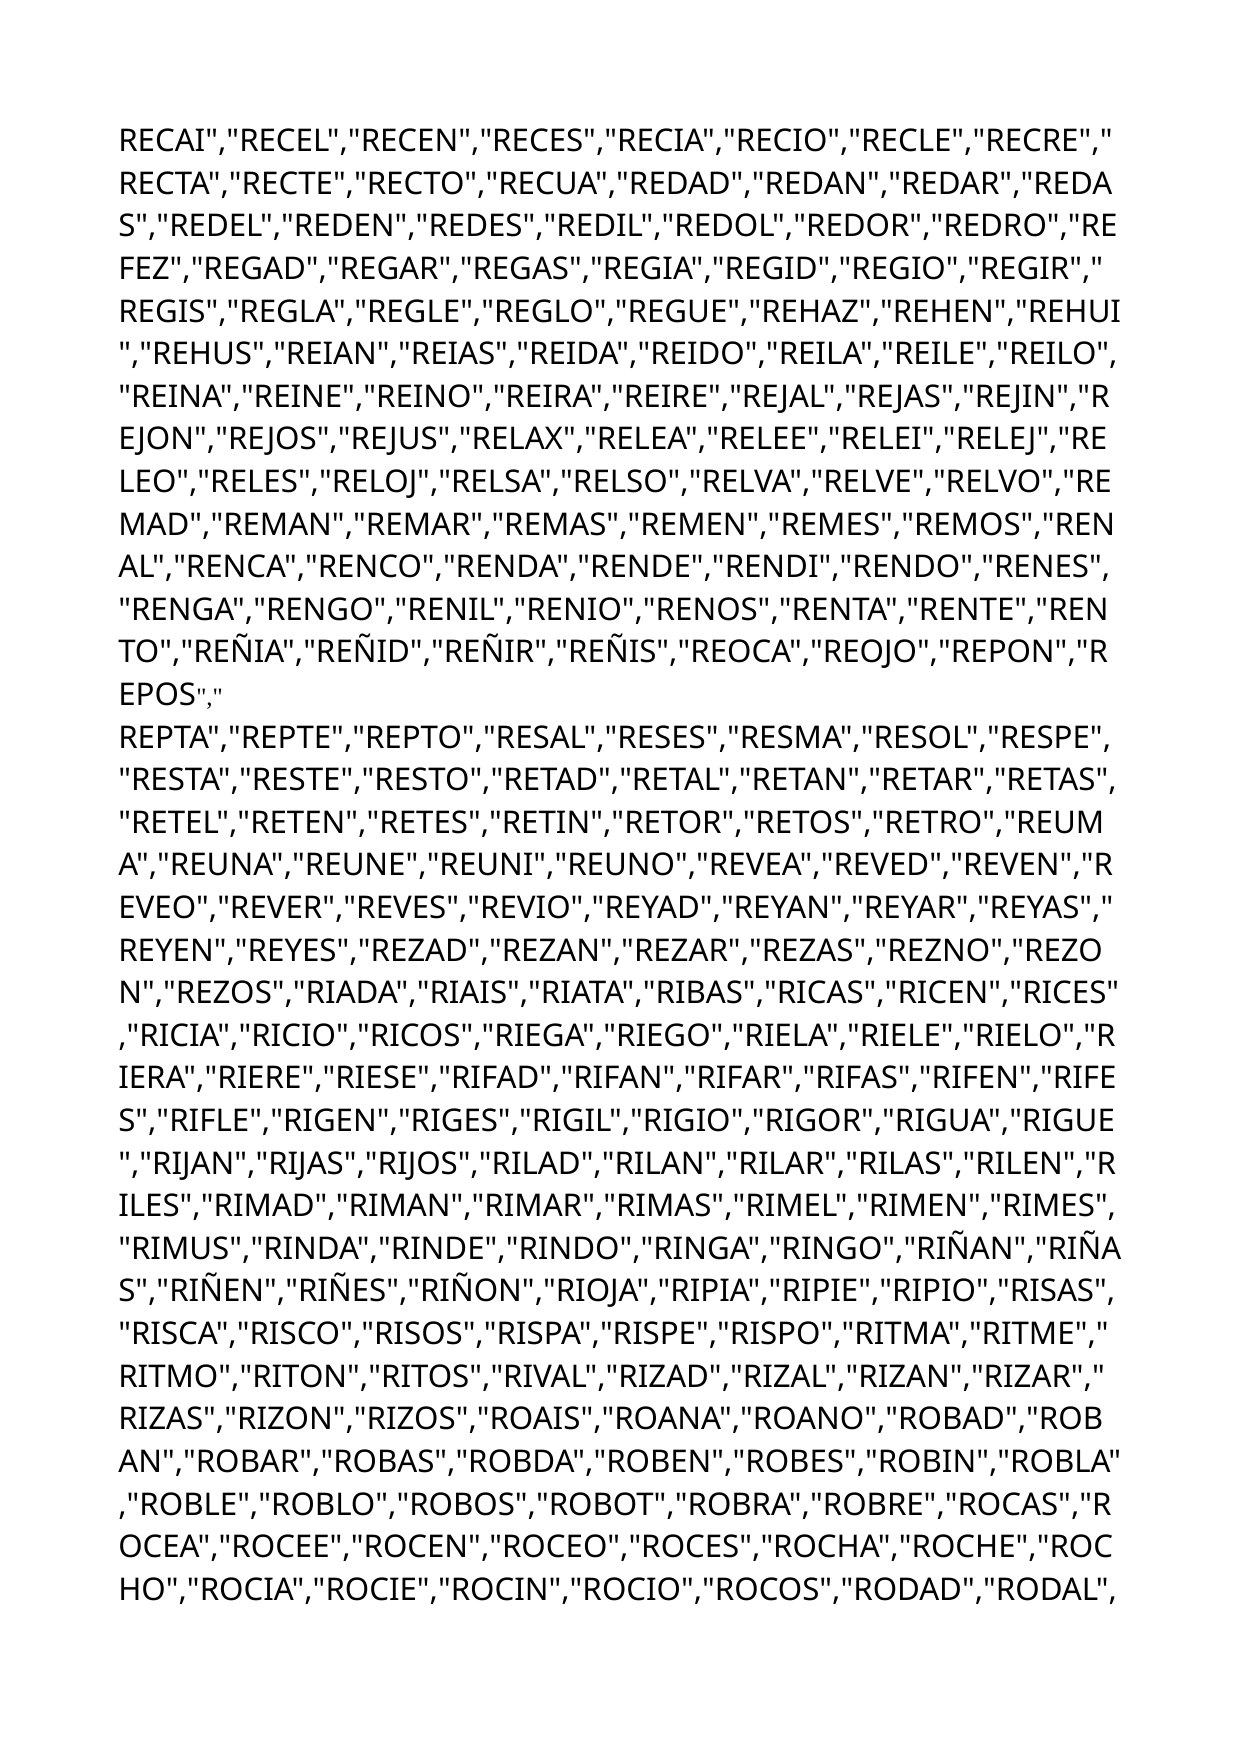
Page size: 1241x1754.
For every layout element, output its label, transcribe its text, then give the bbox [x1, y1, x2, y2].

text REPTA","REPTE","REPTO","RESAL","RESES","RESMA","RESOL","RESPE","RESTA","RESTE","RESTO","RETAD","RETAL","RETAN","RETAR","RETAS","RETEL","RETEN","RETES","RETIN","RETOR","RETOS","RETRO","REUMA","REUNA","REUNE","REUNI","REUNO","REVEA","REVED","REVEN","REVEO","REVER","REVES","REVIO","REYAD","REYAN","REYAR","REYAS","REYEN","REYES","REZAD","REZAN","REZAR","REZAS","REZNO","REZON","REZOS","RIADA","RIAIS","RIATA","RIBAS","RICAS","RICEN","RICES","RICIA","RICIO","RICOS","RIEGA","RIEGO","RIELA","RIELE","RIELO","RIERA","RIERE","RIESE","RIFAD","RIFAN","RIFAR","RIFAS","RIFEN","RIFES","RIFLE","RIGEN","RIGES","RIGIL","RIGIO","RIGOR","RIGUA","RIGUE","RIJAN","RIJAS","RIJOS","RILAD","RILAN","RILAR","RILAS","RILEN","RILES","RIMAD","RIMAN","RIMAR","RIMAS","RIMEL","RIMEN","RIMES","RIMUS","RINDA","RINDE","RINDO","RINGA","RINGO","RIÑAN","RIÑAS","RIÑEN","RIÑES","RIÑON","RIOJA","RIPIA","RIPIE","RIPIO","RISAS","RISCA","RISCO","RISOS","RISPA","RISPE","RISPO","RITMA","RITME","RITMO","RITON","RITOS","RIVAL","RIZAD","RIZAL","RIZAN","RIZAR","RIZAS","RIZON","RIZOS","ROAIS","ROANA","ROANO","ROBAD","ROBAN","ROBAR","ROBAS","ROBDA","ROBEN","ROBES","ROBIN","ROBLA","ROBLE","ROBLO","ROBOS","ROBOT","ROBRA","ROBRE","ROCAS","ROCEA","ROCEE","ROCEN","ROCEO","ROCES","ROCHA","ROCHE","ROCHO","ROCIA","ROCIE","ROCIN","ROCIO","ROCOS","RODAD","RODAL", [118, 714, 1122, 1609]
text RECAI","RECEL","RECEN","RECES","RECIA","RECIO","RECLE","RECRE","RECTA","RECTE","RECTO","RECUA","REDAD","REDAN","REDAR","REDAS","REDEL","REDEN","REDES","REDIL","REDOL","REDOR","REDRO","REFEZ","REGAD","REGAR","REGAS","REGIA","REGID","REGIO","REGIR","REGIS","REGLA","REGLE","REGLO","REGUE","REHAZ","REHEN","REHUI","REHUS","REIAN","REIAS","REIDA","REIDO","REILA","REILE","REILO","REINA","REINE","REINO","REIRA","REIRE","REJAL","REJAS","REJIN","REJON","REJOS","REJUS","RELAX","RELEA","RELEE","RELEI","RELEJ","RELEO","RELES","RELOJ","RELSA","RELSO","RELVA","RELVE","RELVO","REMAD","REMAN","REMAR","REMAS","REMEN","REMES","REMOS","RENAL","RENCA","RENCO","RENDA","RENDE","RENDI","RENDO","RENES","RENGA","RENGO","RENIL","RENIO","RENOS","RENTA","RENTE","RENTO","REÑIA","REÑID","REÑIR","REÑIS","REOCA","REOJO","REPON","REPOS"," [118, 118, 1122, 714]
